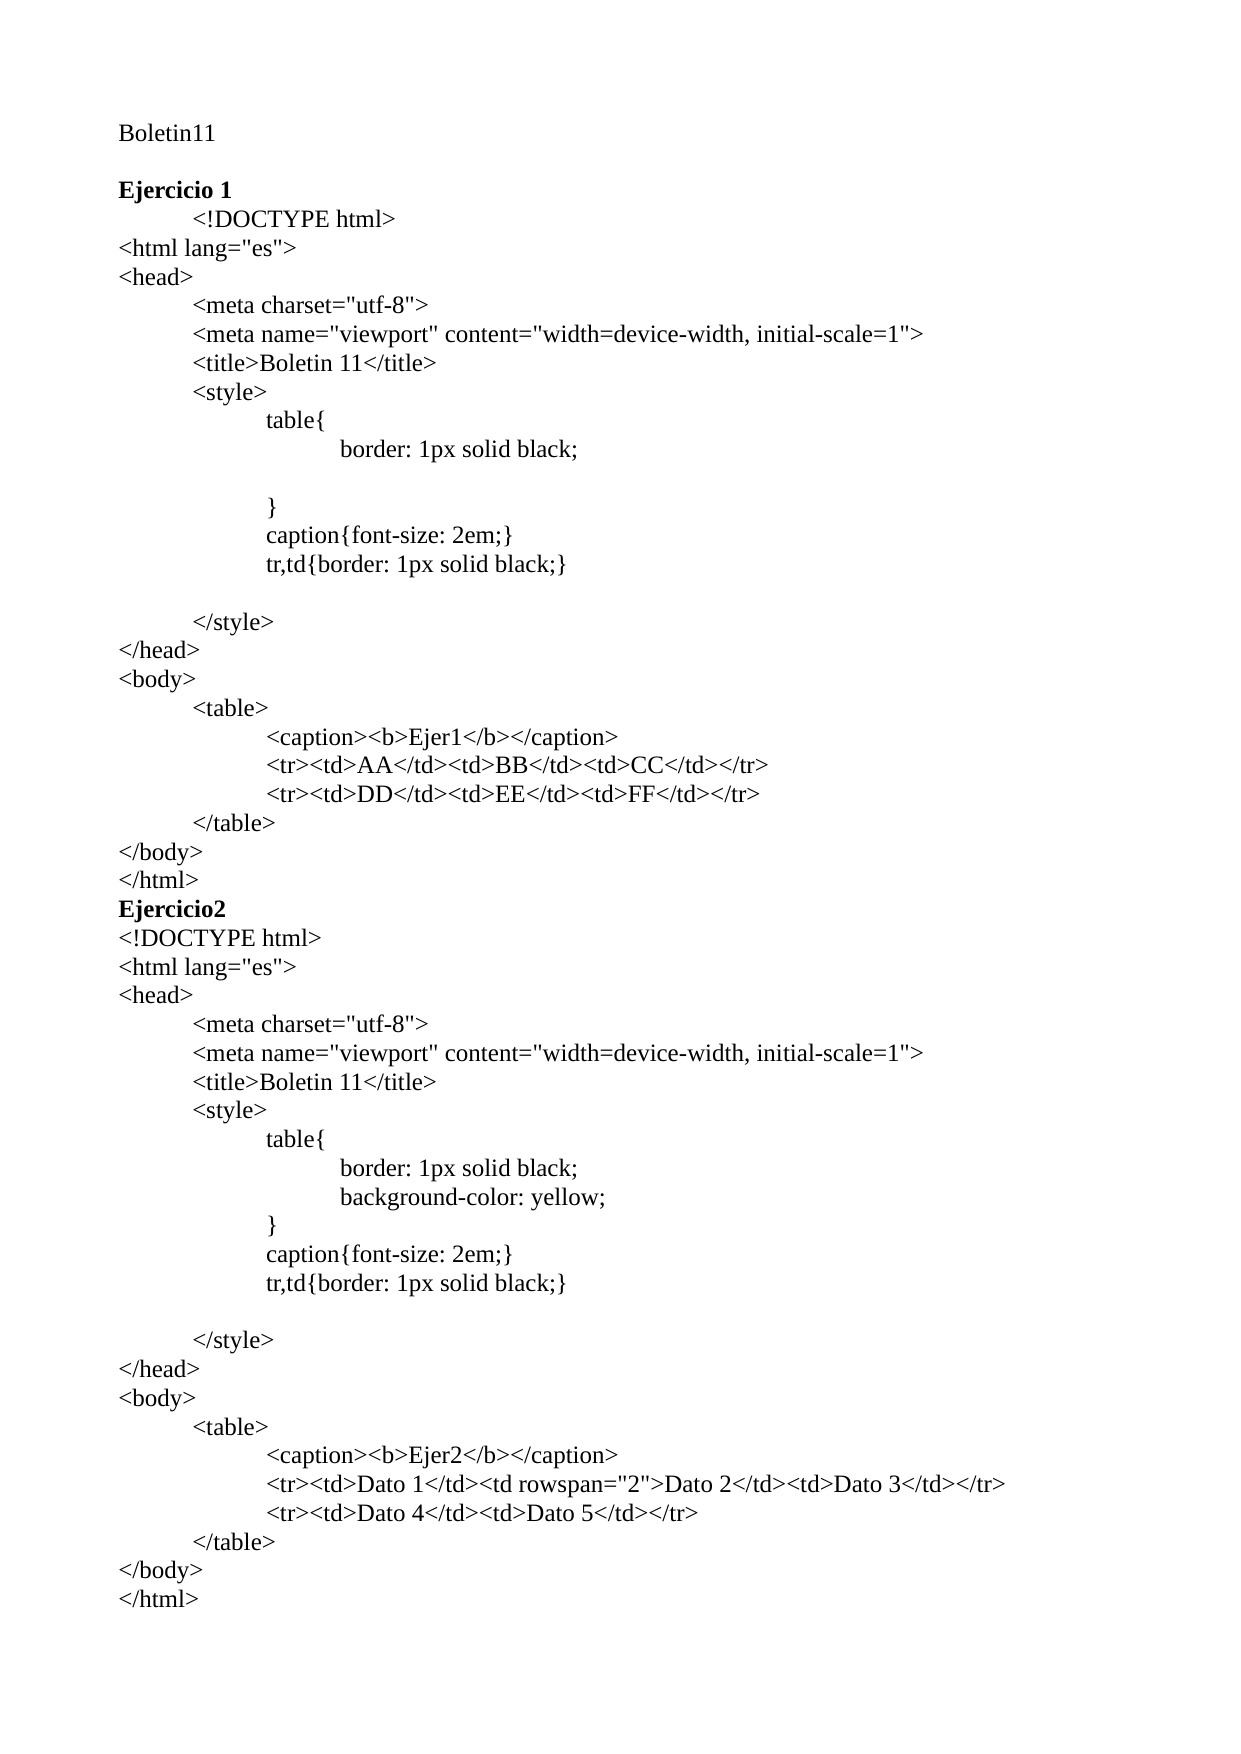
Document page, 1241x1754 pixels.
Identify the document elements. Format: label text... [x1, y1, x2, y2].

text <title>Boletin 11</title> [118, 1067, 1122, 1096]
text </html> [118, 866, 1122, 894]
text <meta name="viewport" content="width=device-width, initial-scale=1"> [118, 319, 1122, 348]
text <style> [118, 1096, 1122, 1124]
text </style> [118, 1326, 1122, 1354]
text <html lang="es"> [118, 952, 1122, 981]
text </head> [118, 636, 1122, 664]
text <body> [118, 664, 1122, 693]
text <caption><b>Ejer1</b></caption> [118, 722, 1122, 751]
text table{ [118, 1124, 1122, 1153]
text </table> [118, 808, 1122, 837]
text <!DOCTYPE html> [118, 923, 1122, 952]
text </body> [118, 1556, 1122, 1584]
text </head> [118, 1354, 1122, 1383]
text <tr><td>Dato 1</td><td rowspan="2">Dato 2</td><td>Dato 3</td></tr> [118, 1469, 1122, 1498]
text </html> [118, 1584, 1122, 1613]
text </table> [118, 1527, 1122, 1556]
text caption{font-size: 2em;} [118, 521, 1122, 549]
text </style> [118, 607, 1122, 636]
text <tr><td>Dato 4</td><td>Dato 5</td></tr> [118, 1498, 1122, 1527]
text <!DOCTYPE html> [118, 204, 1122, 233]
text Boletin11 [118, 118, 1122, 147]
text <head> [118, 981, 1122, 1009]
text border: 1px solid black; [118, 1153, 1122, 1182]
text <caption><b>Ejer2</b></caption> [118, 1441, 1122, 1469]
text <head> [118, 262, 1122, 291]
text border: 1px solid black; [118, 434, 1122, 463]
text table{ [118, 406, 1122, 434]
text <meta name="viewport" content="width=device-width, initial-scale=1"> [118, 1038, 1122, 1067]
text <title>Boletin 11</title> [118, 348, 1122, 377]
text <tr><td>AA</td><td>BB</td><td>CC</td></tr> [118, 751, 1122, 779]
text <meta charset="utf-8"> [118, 291, 1122, 319]
text } [118, 492, 1122, 521]
text <table> [118, 1412, 1122, 1441]
text tr,td{border: 1px solid black;} [118, 1268, 1122, 1297]
text <tr><td>DD</td><td>EE</td><td>FF</td></tr> [118, 779, 1122, 808]
text <meta charset="utf-8"> [118, 1009, 1122, 1038]
text <body> [118, 1383, 1122, 1412]
text Ejercicio 1 [118, 176, 1122, 204]
text <table> [118, 693, 1122, 722]
text tr,td{border: 1px solid black;} [118, 549, 1122, 578]
text Ejercicio2 [118, 894, 1122, 923]
text caption{font-size: 2em;} [118, 1239, 1122, 1268]
text <html lang="es"> [118, 233, 1122, 262]
text background-color: yellow; [118, 1182, 1122, 1211]
text </body> [118, 837, 1122, 866]
text } [118, 1211, 1122, 1239]
text <style> [118, 377, 1122, 406]
